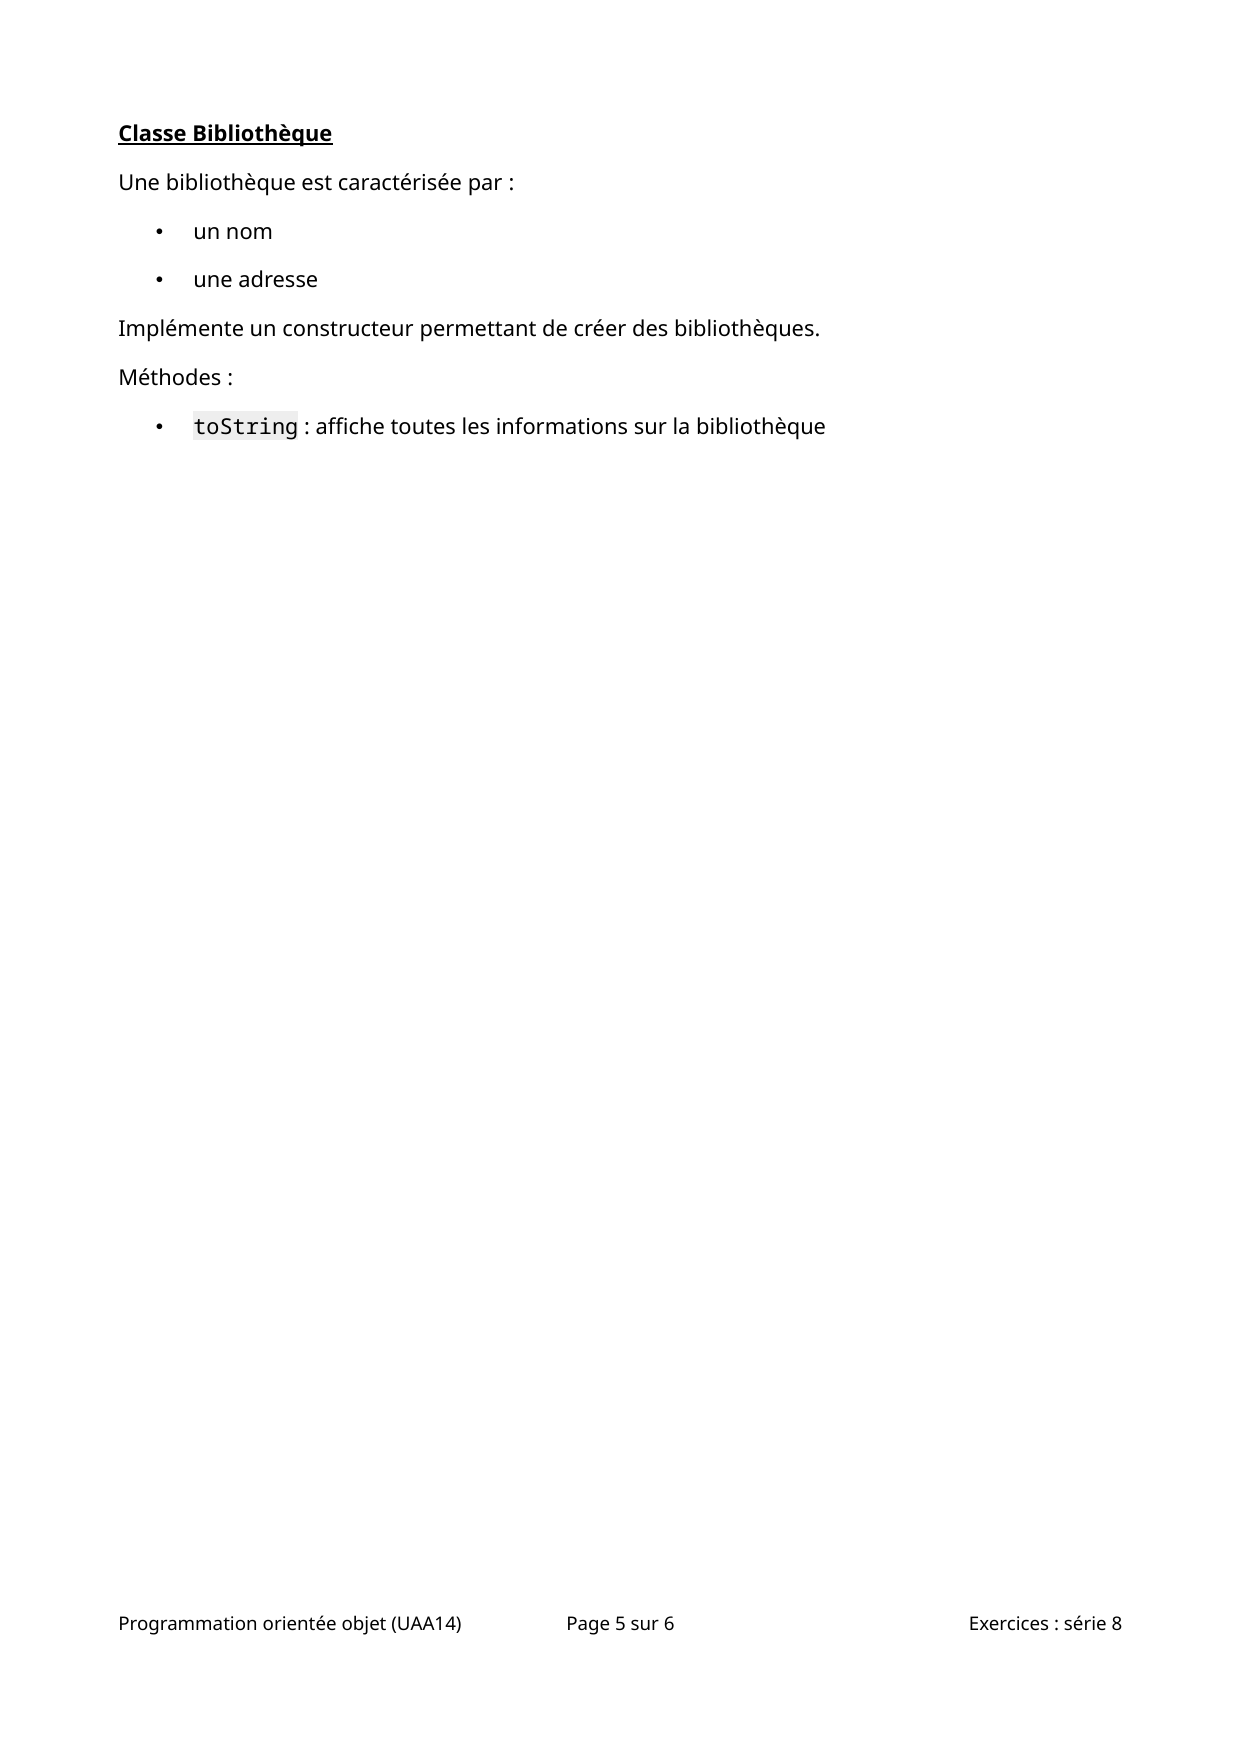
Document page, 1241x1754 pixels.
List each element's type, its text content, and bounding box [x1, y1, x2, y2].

text Une bibliothèque est caractérisée par : [118, 167, 1122, 197]
list un nom [156, 216, 1122, 245]
text Classe Bibliothèque [118, 118, 1122, 148]
text Méthodes : [118, 362, 1122, 392]
text Implémente un constructeur permettant de créer des bibliothèques. [118, 313, 1122, 343]
list une adresse [156, 264, 1122, 294]
list toString : affiche toutes les informations sur la bibliothèque [156, 411, 1122, 440]
